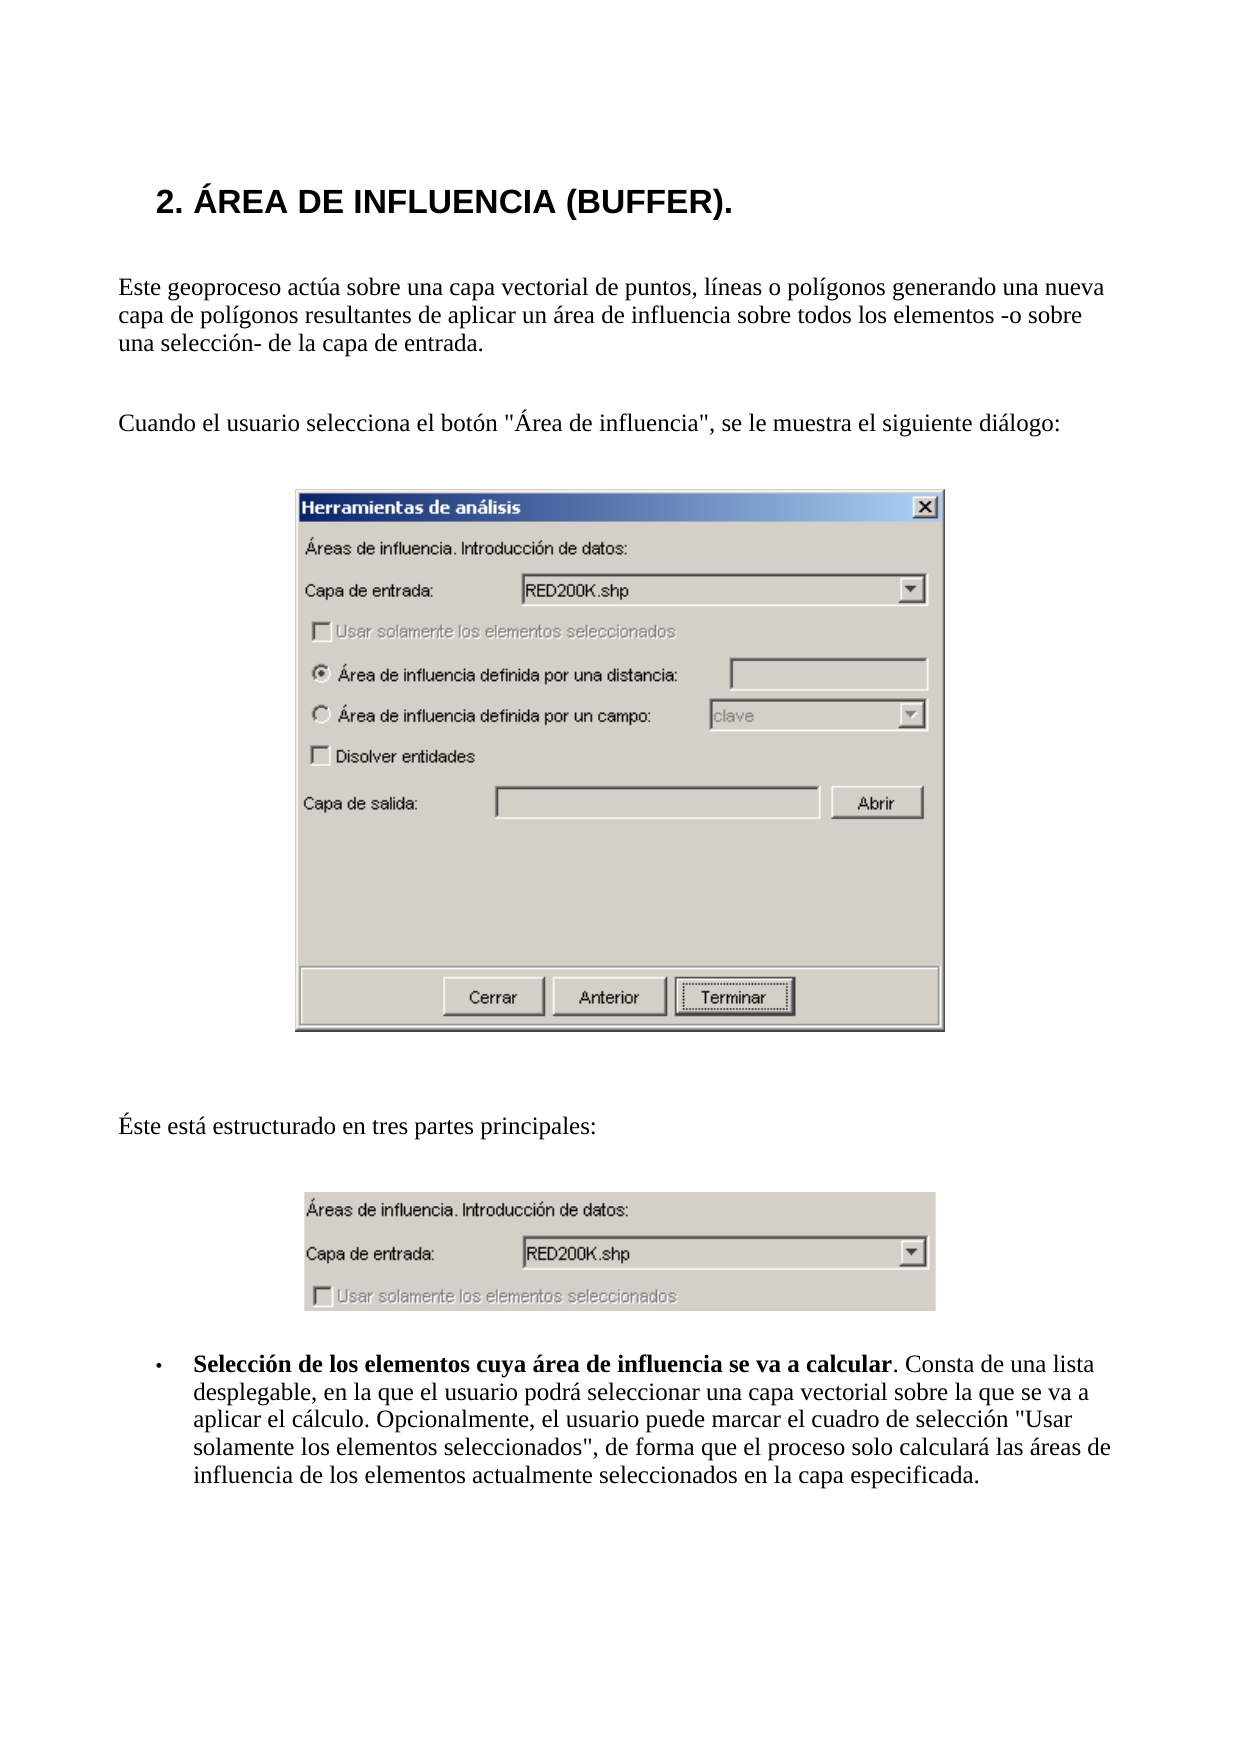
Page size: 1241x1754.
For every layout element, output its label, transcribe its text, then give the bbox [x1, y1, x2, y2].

text Cuando el usuario selecciona el botón "Área de influencia", se le muestra el siguiente diálogo: [118, 409, 1122, 437]
text Éste está estructurado en tres partes principales: [118, 1112, 1122, 1140]
text Este geoproceso actúa sobre una capa vectorial de puntos, líneas o polígonos generando una nueva capa de polígonos resultantes de aplicar un área de influencia sobre todos los elementos -o sobre una selección- de la capa de entrada. [118, 273, 1122, 357]
picture [295, 489, 945, 1032]
list Selección de los elementos cuya área de influencia se va a calcular. Consta de una lista desplegable, en la que el usuario podrá seleccionar una capa vectorial sobre la que se va a aplicar el cálculo. Opcionalmente, el usuario puede marcar el cuadro de selección "Usar solamente los elementos seleccionados", de forma que el proceso solo calculará las áreas de influencia de los elementos actualmente seleccionados en la capa especificada. [156, 1350, 1122, 1489]
subtitle ÁREA DE INFLUENCIA (BUFFER). [156, 183, 1122, 221]
